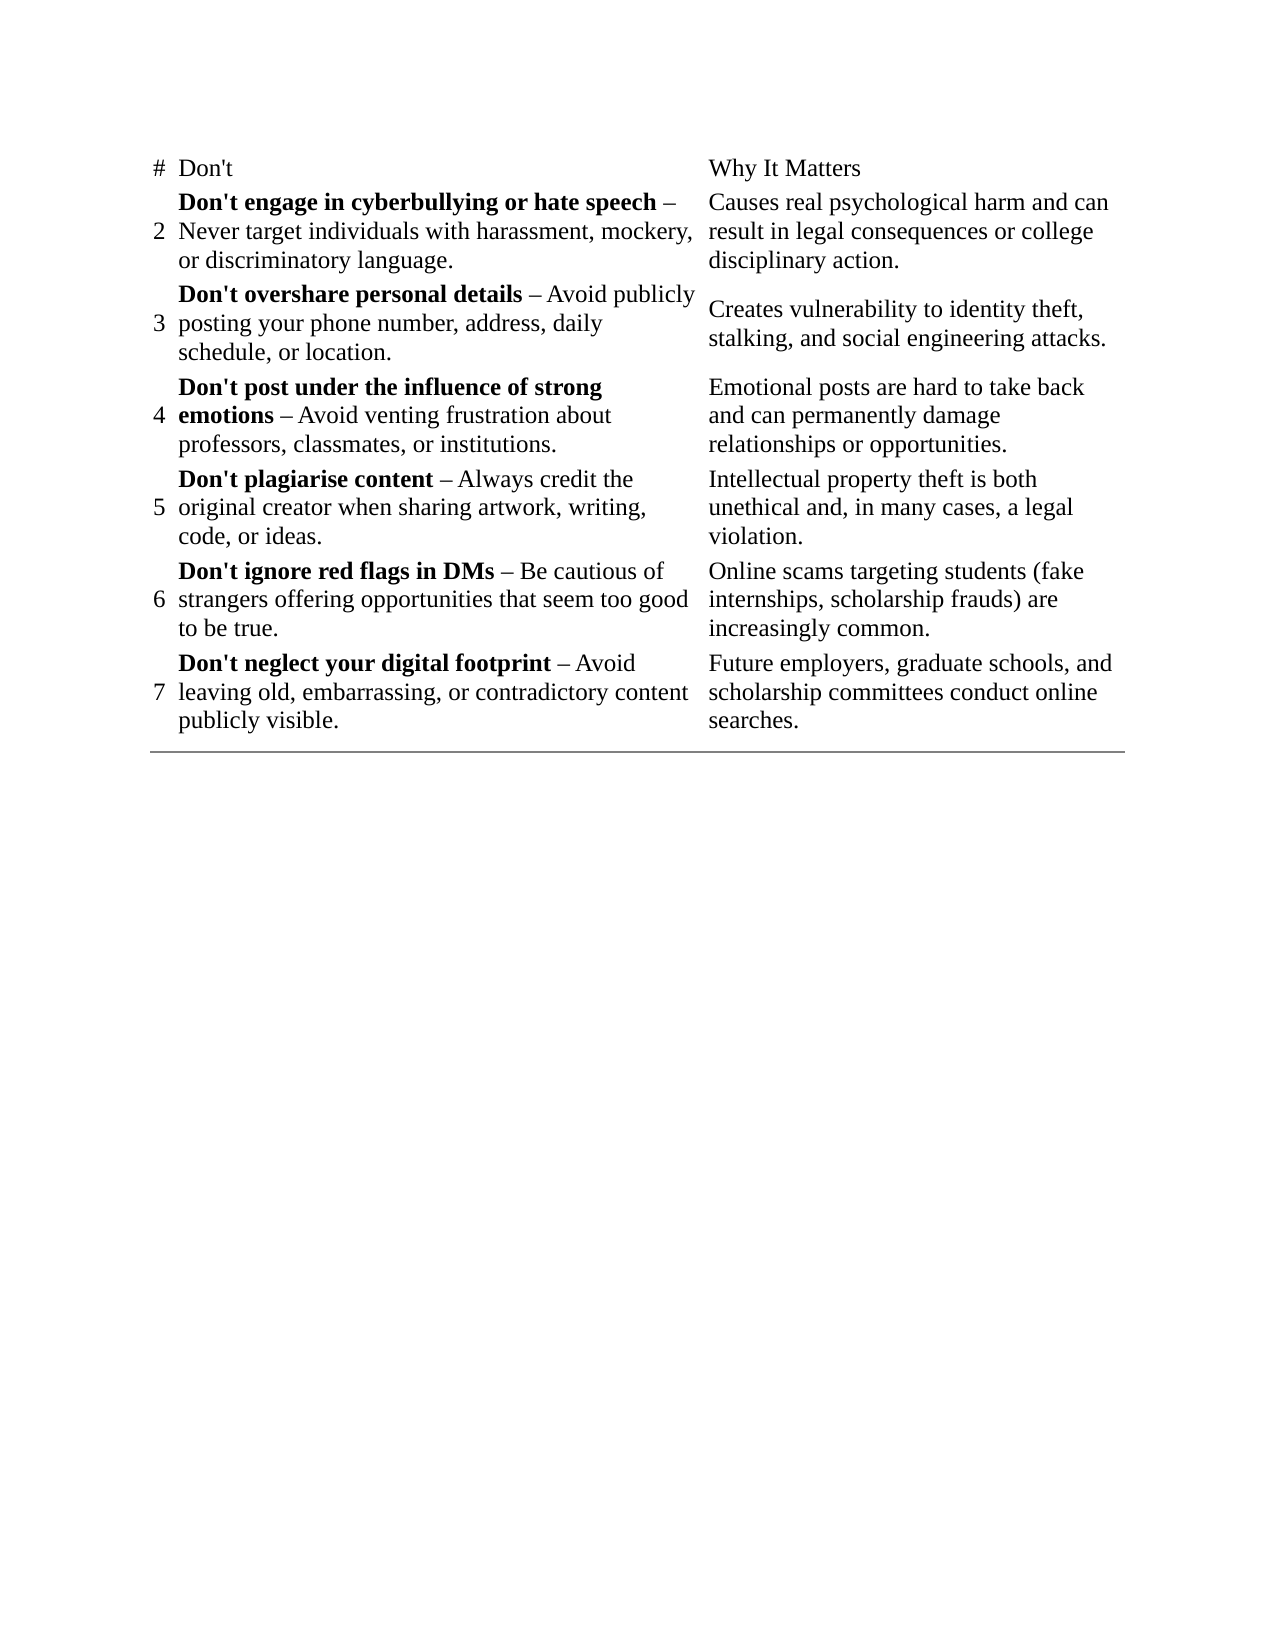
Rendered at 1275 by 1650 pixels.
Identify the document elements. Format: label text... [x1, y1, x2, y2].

table_cell Creates vulnerability to identity theft, stalking, and social engineering attacks. [705, 277, 1125, 369]
table_cell 3 [150, 277, 175, 369]
table_cell Future employers, graduate schools, and scholarship committees conduct online searches. [705, 645, 1125, 737]
table_header Why It Matters [705, 150, 1125, 184]
table_cell Don't overshare personal details – Avoid publicly posting your phone number, address, daily schedule, or location. [175, 277, 705, 369]
table_cell Online scams targeting students (fake internships, scholarship frauds) are increasingly common. [705, 553, 1125, 645]
table_cell 4 [150, 369, 175, 461]
table_cell 2 [150, 185, 175, 277]
table_cell Intellectual property theft is both unethical and, in many cases, a legal violation. [705, 461, 1125, 553]
table_header Don't [175, 150, 705, 184]
table_cell Don't engage in cyberbullying or hate speech – Never target individuals with harassment, mockery, or discriminatory language. [175, 185, 705, 277]
table_cell Don't neglect your digital footprint – Avoid leaving old, embarrassing, or contradictory content publicly visible. [175, 645, 705, 737]
table_cell 7 [150, 645, 175, 737]
table_cell 5 [150, 461, 175, 553]
table_cell Don't ignore red flags in DMs – Be cautious of strangers offering opportunities that seem too good to be true. [175, 553, 705, 645]
table_cell Don't post under the influence of strong emotions – Avoid venting frustration about professors, classmates, or institutions. [175, 369, 705, 461]
table_cell 6 [150, 553, 175, 645]
table_cell Causes real psychological harm and can result in legal consequences or college disciplinary action. [705, 185, 1125, 277]
table_cell Emotional posts are hard to take back and can permanently damage relationships or opportunities. [705, 369, 1125, 461]
table_header # [150, 150, 175, 184]
table_cell Don't plagiarise content – Always credit the original creator when sharing artwork, writing, code, or ideas. [175, 461, 705, 553]
